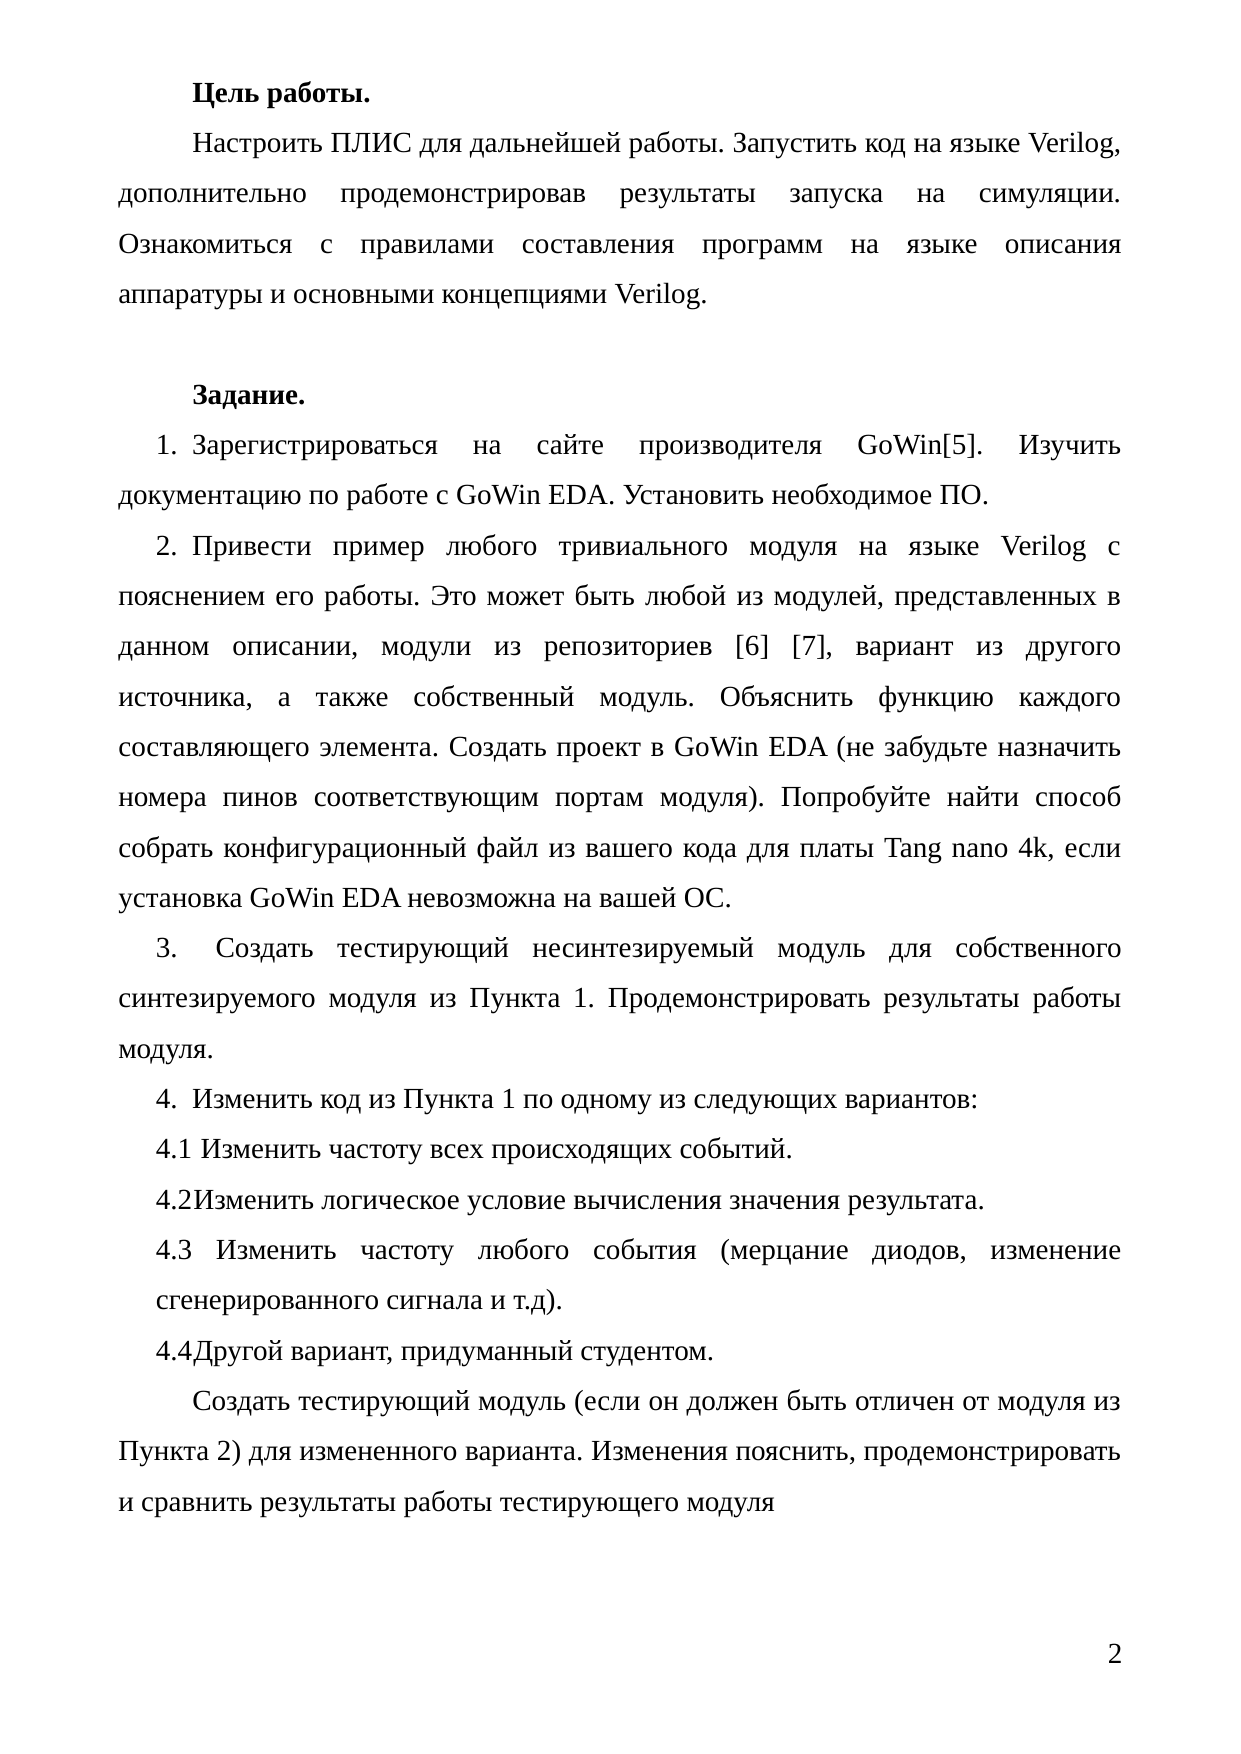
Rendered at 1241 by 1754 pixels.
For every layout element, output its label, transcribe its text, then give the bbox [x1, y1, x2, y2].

subtitle Задание. [118, 377, 1122, 410]
list Зарегистрироваться на сайте производителя GoWin[5]. Изучить документацию по работе с GoWin EDA. Установить необходимое ПО. [118, 427, 1122, 511]
text Настроить ПЛИС для дальнейшей работы. Запустить код на языке Verilog, дополнительно продемонстрировав результаты запуска на симуляции. Ознакомиться с правилами составления программ на языке описания аппаратуры и основными концепциями Verilog. [118, 125, 1122, 310]
list Привести пример любого тривиального модуля на языке Verilog с пояснением его работы. Это может быть любой из модулей, представленных в данном описании, модули из репозиториев [6] [7], вариант из другого источника, а также собственный модуль. Объяснить функцию каждого составляющего элемента. Создать проект в GoWin EDA (не забудьте назначить номера пинов соответствующим портам модуля). Попробуйте найти способ собрать конфигурационный файл из вашего кода для платы Tang nano 4k, если установка GoWin EDA невозможна на вашей ОС. [118, 528, 1122, 913]
list Другой вариант, придуманный студентом. [156, 1333, 1122, 1366]
list Изменить логическое условие вычисления значения результата. [156, 1182, 1122, 1215]
list Создать тестирующий несинтезируемый модуль для собственного синтезируемого модуля из Пункта 1. Продемонстрировать результаты работы модуля. [118, 930, 1122, 1064]
list Изменить код из Пункта 1 по одному из следующих вариантов: [118, 1081, 1122, 1115]
subtitle Цель работы. [118, 75, 1122, 108]
list Изменить частоту всех происходящих событий. [156, 1132, 1122, 1165]
text Создать тестирующий модуль (если он должен быть отличен от модуля из Пункта 2) для измененного варианта. Изменения пояснить, продемонстрировать и сравнить результаты работы тестирующего модуля [118, 1383, 1122, 1517]
text 4.3 Изменить частоту любого события (мерцание диодов, изменение сгенерированного сигнала и т.д). [156, 1232, 1122, 1316]
